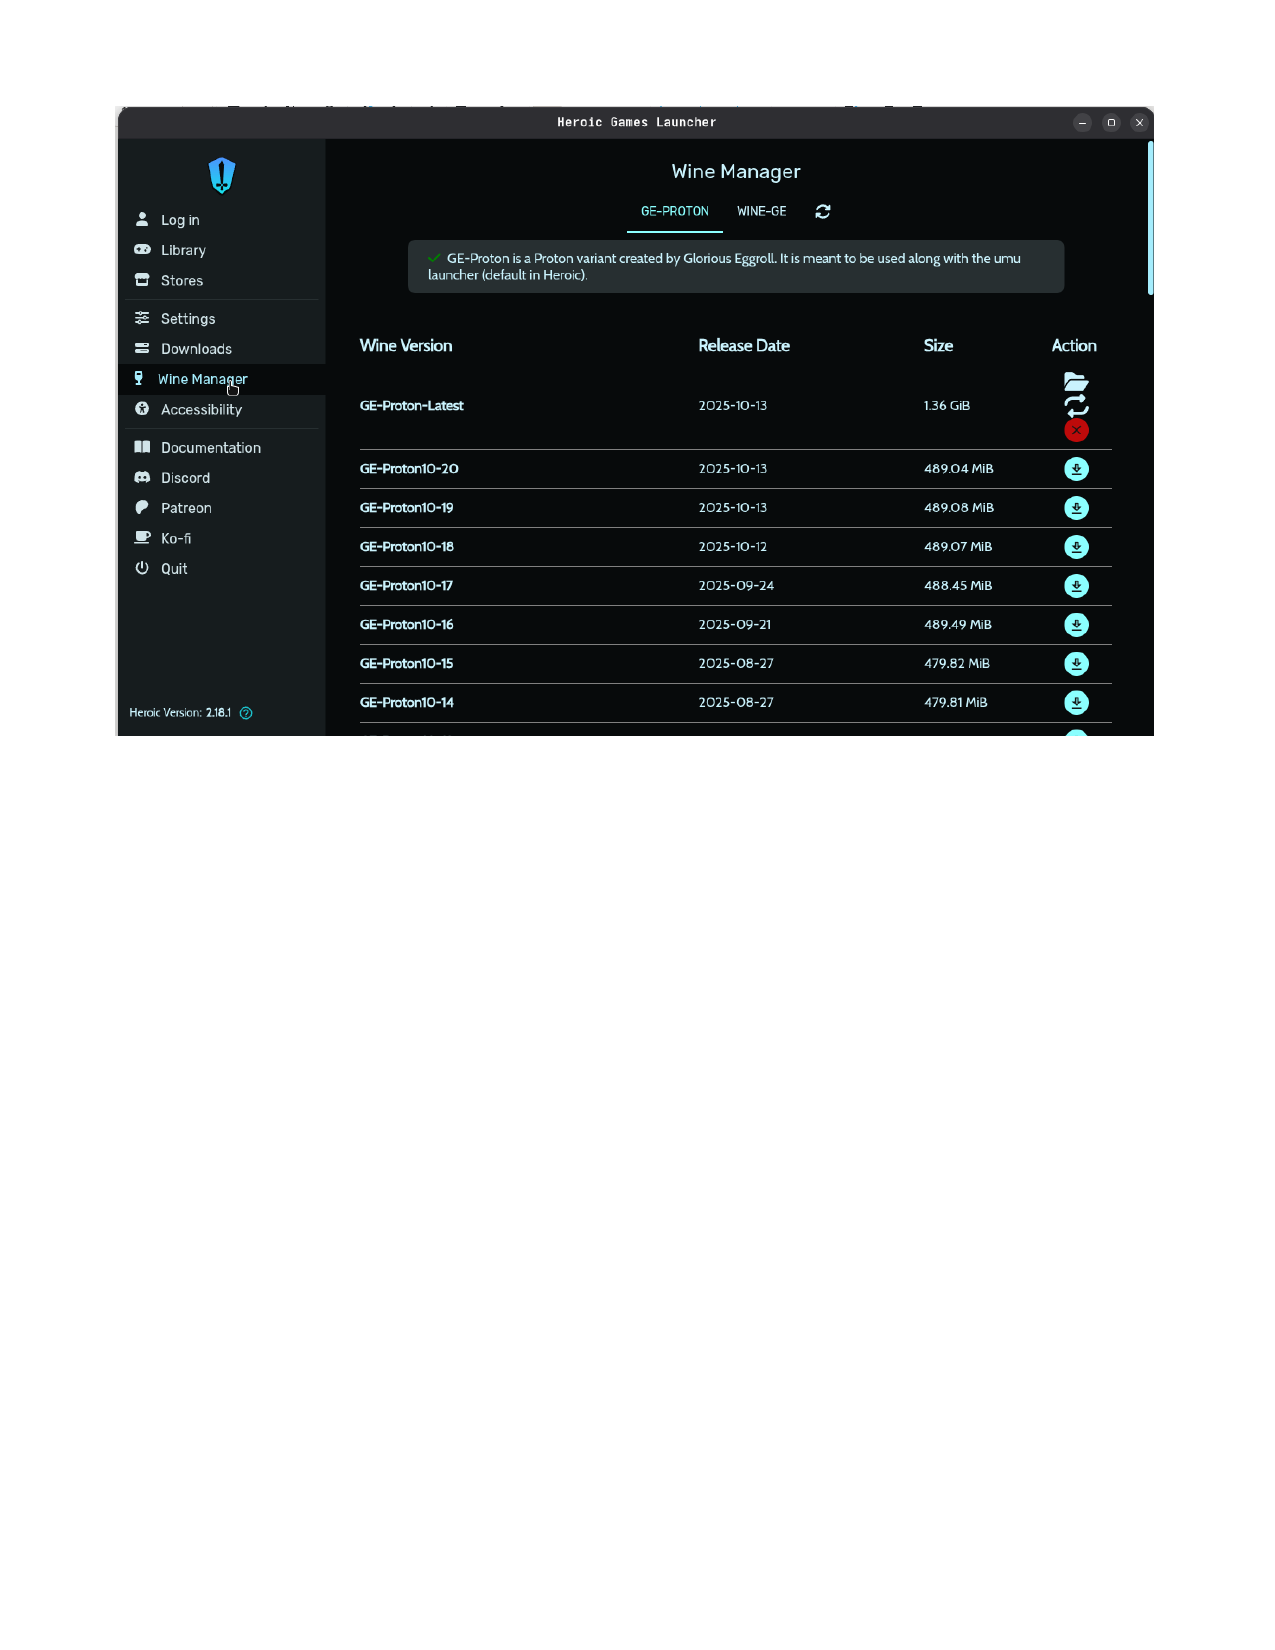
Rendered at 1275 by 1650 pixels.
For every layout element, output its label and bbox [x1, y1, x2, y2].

picture [115, 106, 1154, 736]
